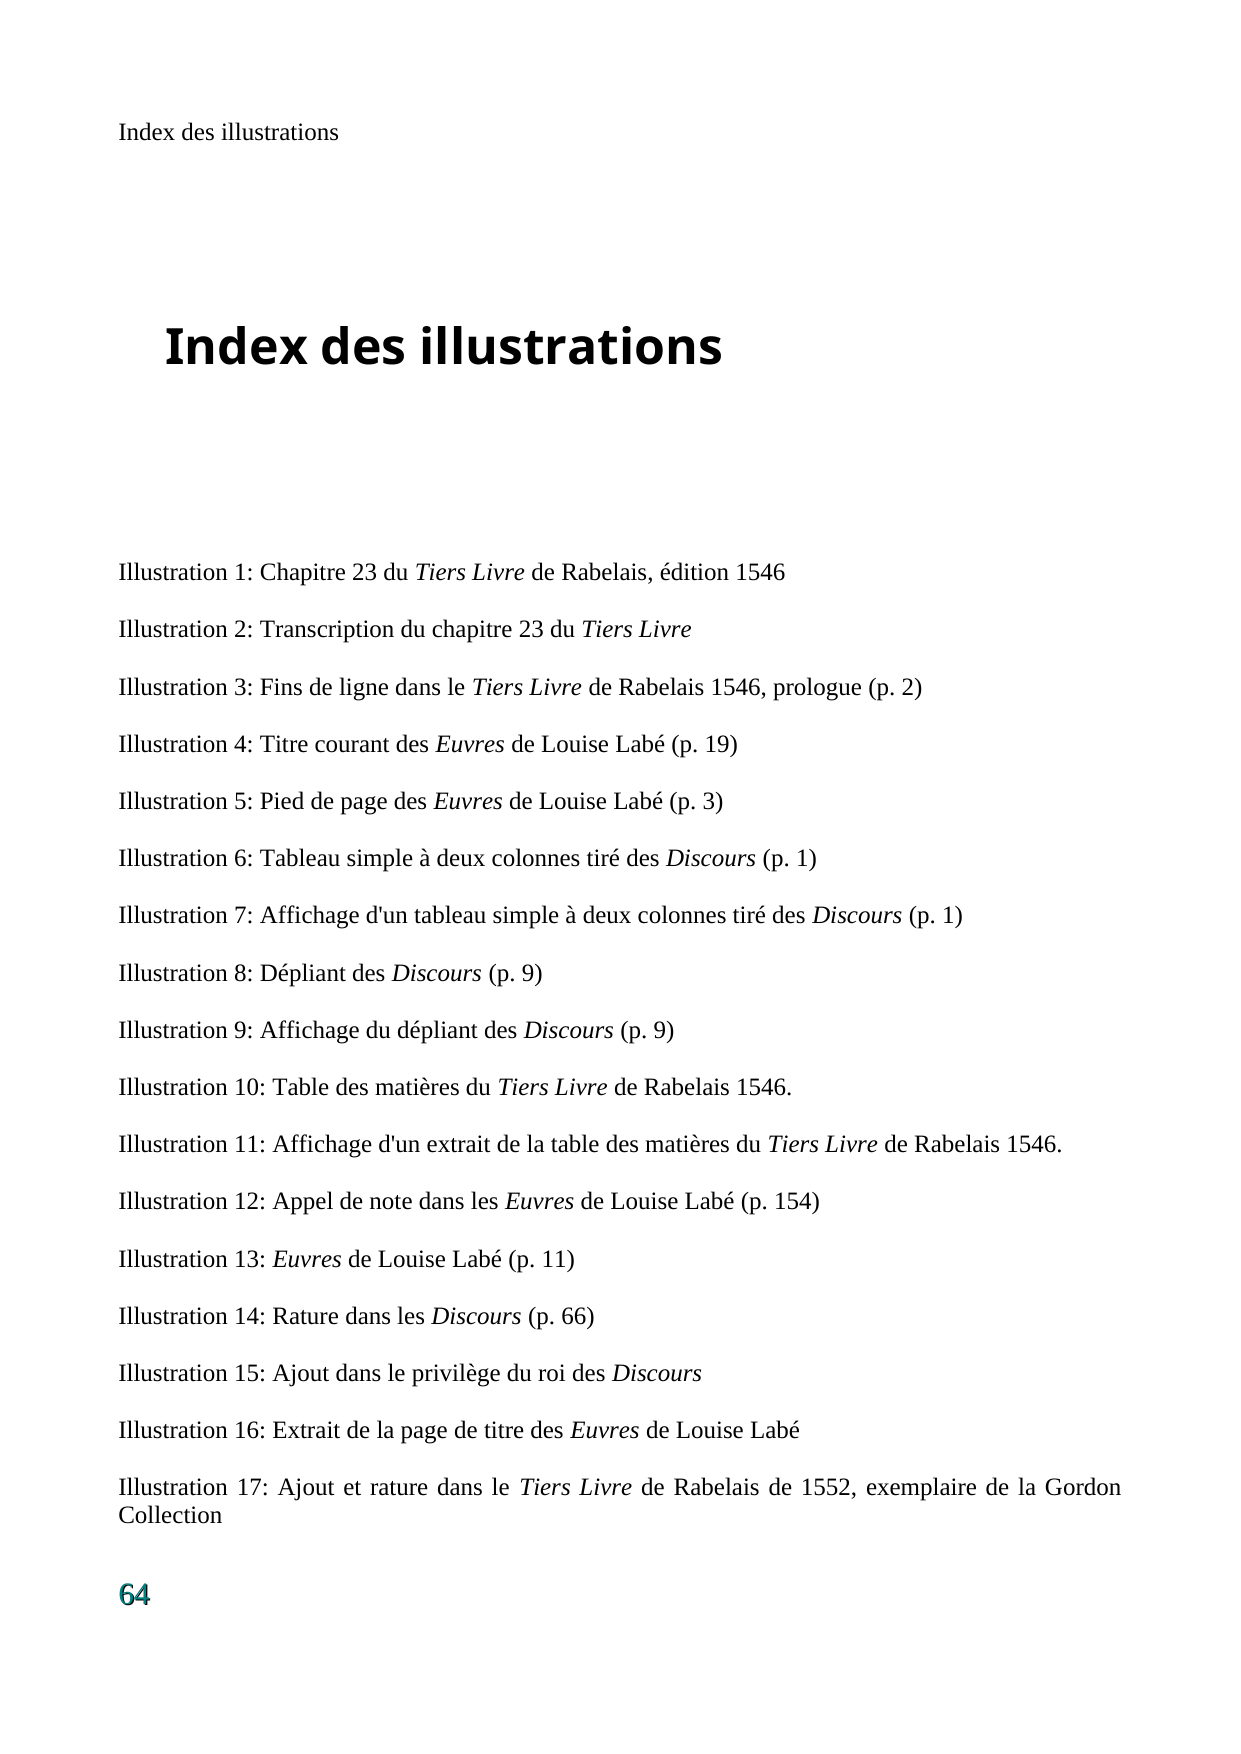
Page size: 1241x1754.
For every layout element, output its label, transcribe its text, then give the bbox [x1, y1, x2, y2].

text Illustration 13: Euvres de Louise Labé (p. 11) [118, 1245, 1122, 1272]
text s [118, 191, 1122, 205]
text Illustration 15: Ajout dans le privilège du roi des Discours [118, 1359, 1122, 1387]
text Illustration 17: Ajout et rature dans le Tiers Livre de Rabelais de 1552, exemplaire de la Gordon Collection [118, 1473, 1122, 1529]
text Illustration 16: Extrait de la page de titre des Euvres de Louise Labé [118, 1416, 1122, 1444]
text Illustration 5: Pied de page des Euvres de Louise Labé (p. 3) [118, 787, 1122, 815]
text Illustration 1: Chapitre 23 du Tiers Livre de Rabelais, édition 1546 [118, 558, 1122, 586]
text Illustration 12: Appel de note dans les Euvres de Louise Labé (p. 154) [118, 1187, 1122, 1215]
text Illustration 8: Dépliant des Discours (p. 9) [118, 959, 1122, 986]
text s [118, 177, 1122, 191]
text Illustration 6: Tableau simple à deux colonnes tiré des Discours (p. 1) [118, 844, 1122, 872]
text Illustration 2: Transcription du chapitre 23 du Tiers Livre [118, 616, 1122, 643]
text Illustration 9: Affichage du dépliant des Discours (p. 9) [118, 1016, 1122, 1044]
text Illustration 14: Rature dans les Discours (p. 66) [118, 1302, 1122, 1329]
text Illustration 11: Affichage d'un extrait de la table des matières du Tiers Livre de Rabelais 1546. [118, 1130, 1122, 1158]
title Index des illustrations [165, 311, 1087, 379]
text Illustration 10: Table des matières du Tiers Livre de Rabelais 1546. [118, 1073, 1122, 1101]
text Illustration 3: Fins de ligne dans le Tiers Livre de Rabelais 1546, prologue (p. 2) [118, 673, 1122, 701]
text Illustration 7: Affichage d'un tableau simple à deux colonnes tiré des Discours (p. 1) [118, 902, 1122, 929]
text Illustration 4: Titre courant des Euvres de Louise Labé (p. 19) [118, 730, 1122, 758]
